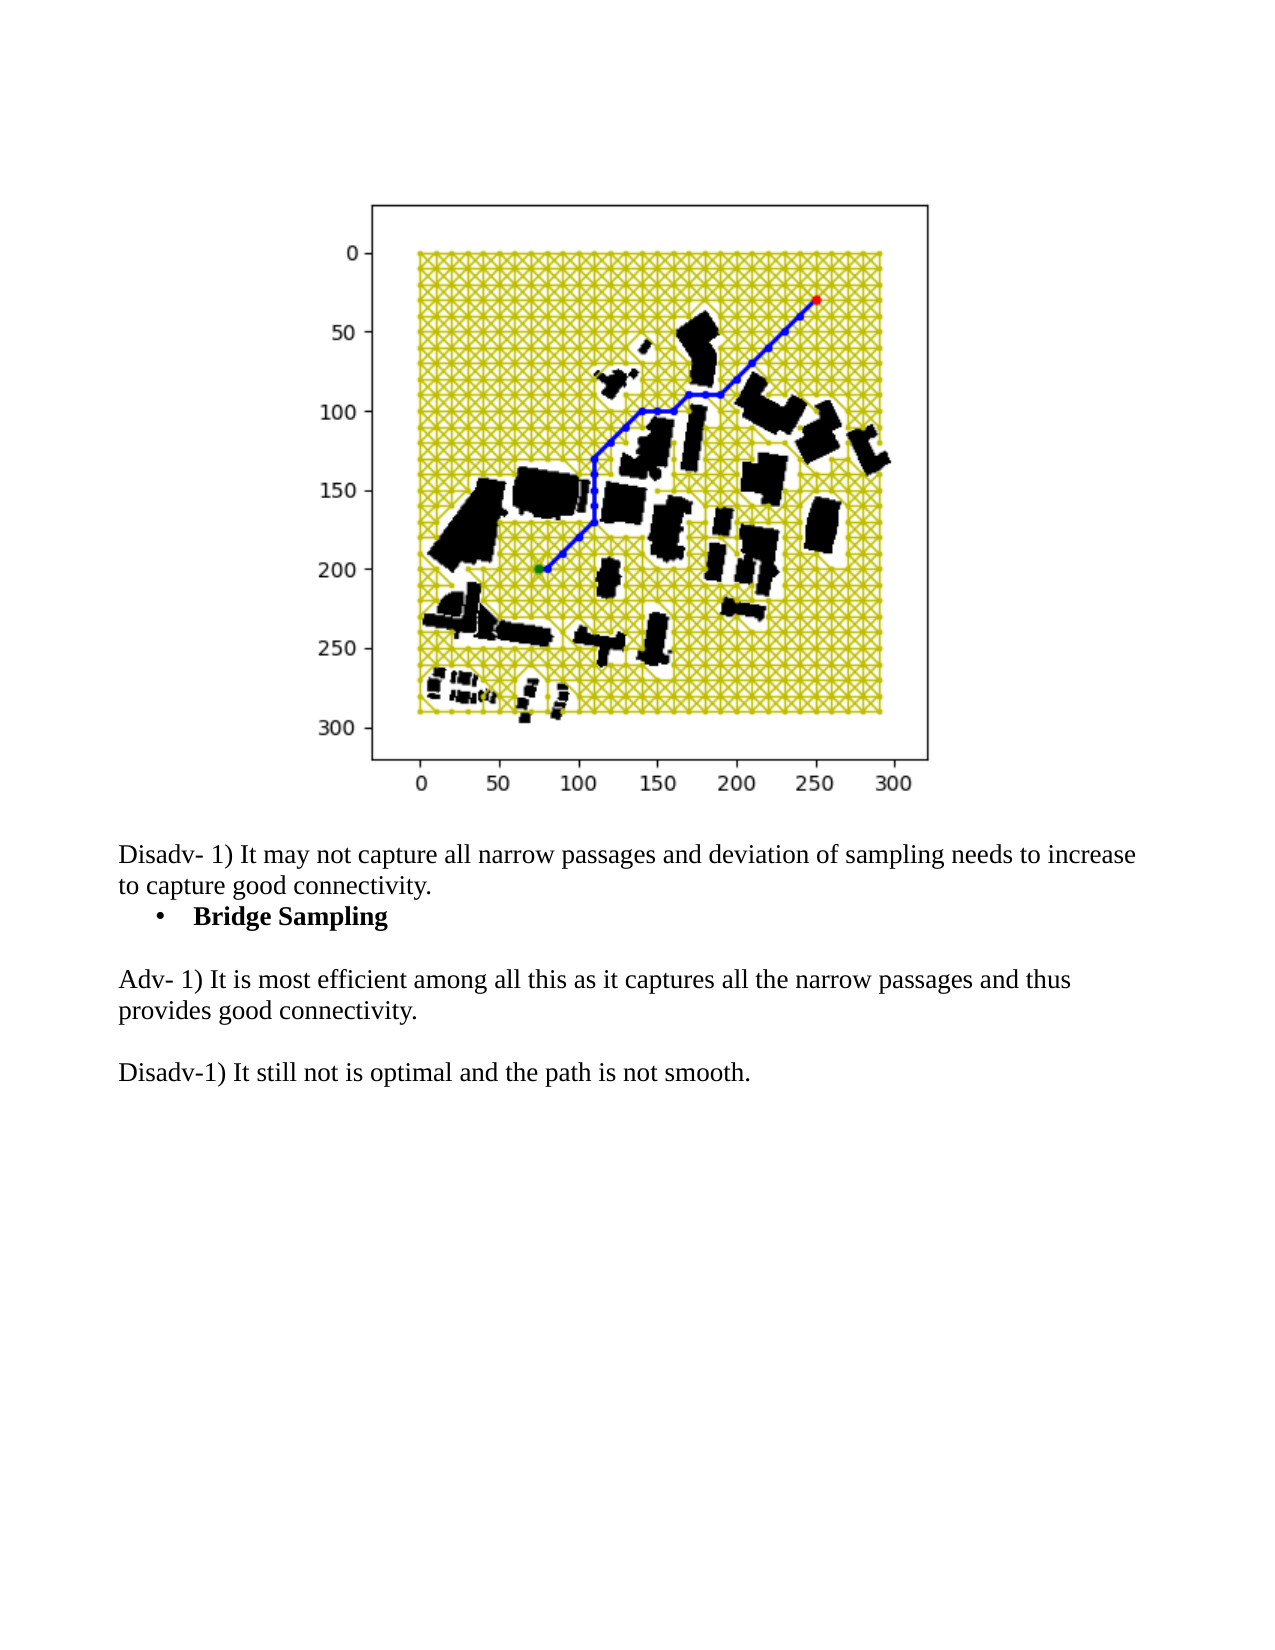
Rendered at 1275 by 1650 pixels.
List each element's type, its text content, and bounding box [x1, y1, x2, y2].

text Disadv- 1) It may not capture all narrow passages and deviation of sampling needs to increase to capture good connectivity. [118, 118, 1157, 900]
list Bridge Sampling [156, 900, 1157, 932]
text Adv- 1) It is most efficient among all this as it captures all the narrow passages and thus provides good connectivity. [118, 963, 1157, 1025]
picture [157, 118, 1118, 839]
text Disadv-1) It still not is optimal and the path is not smooth. [118, 1056, 1157, 1087]
